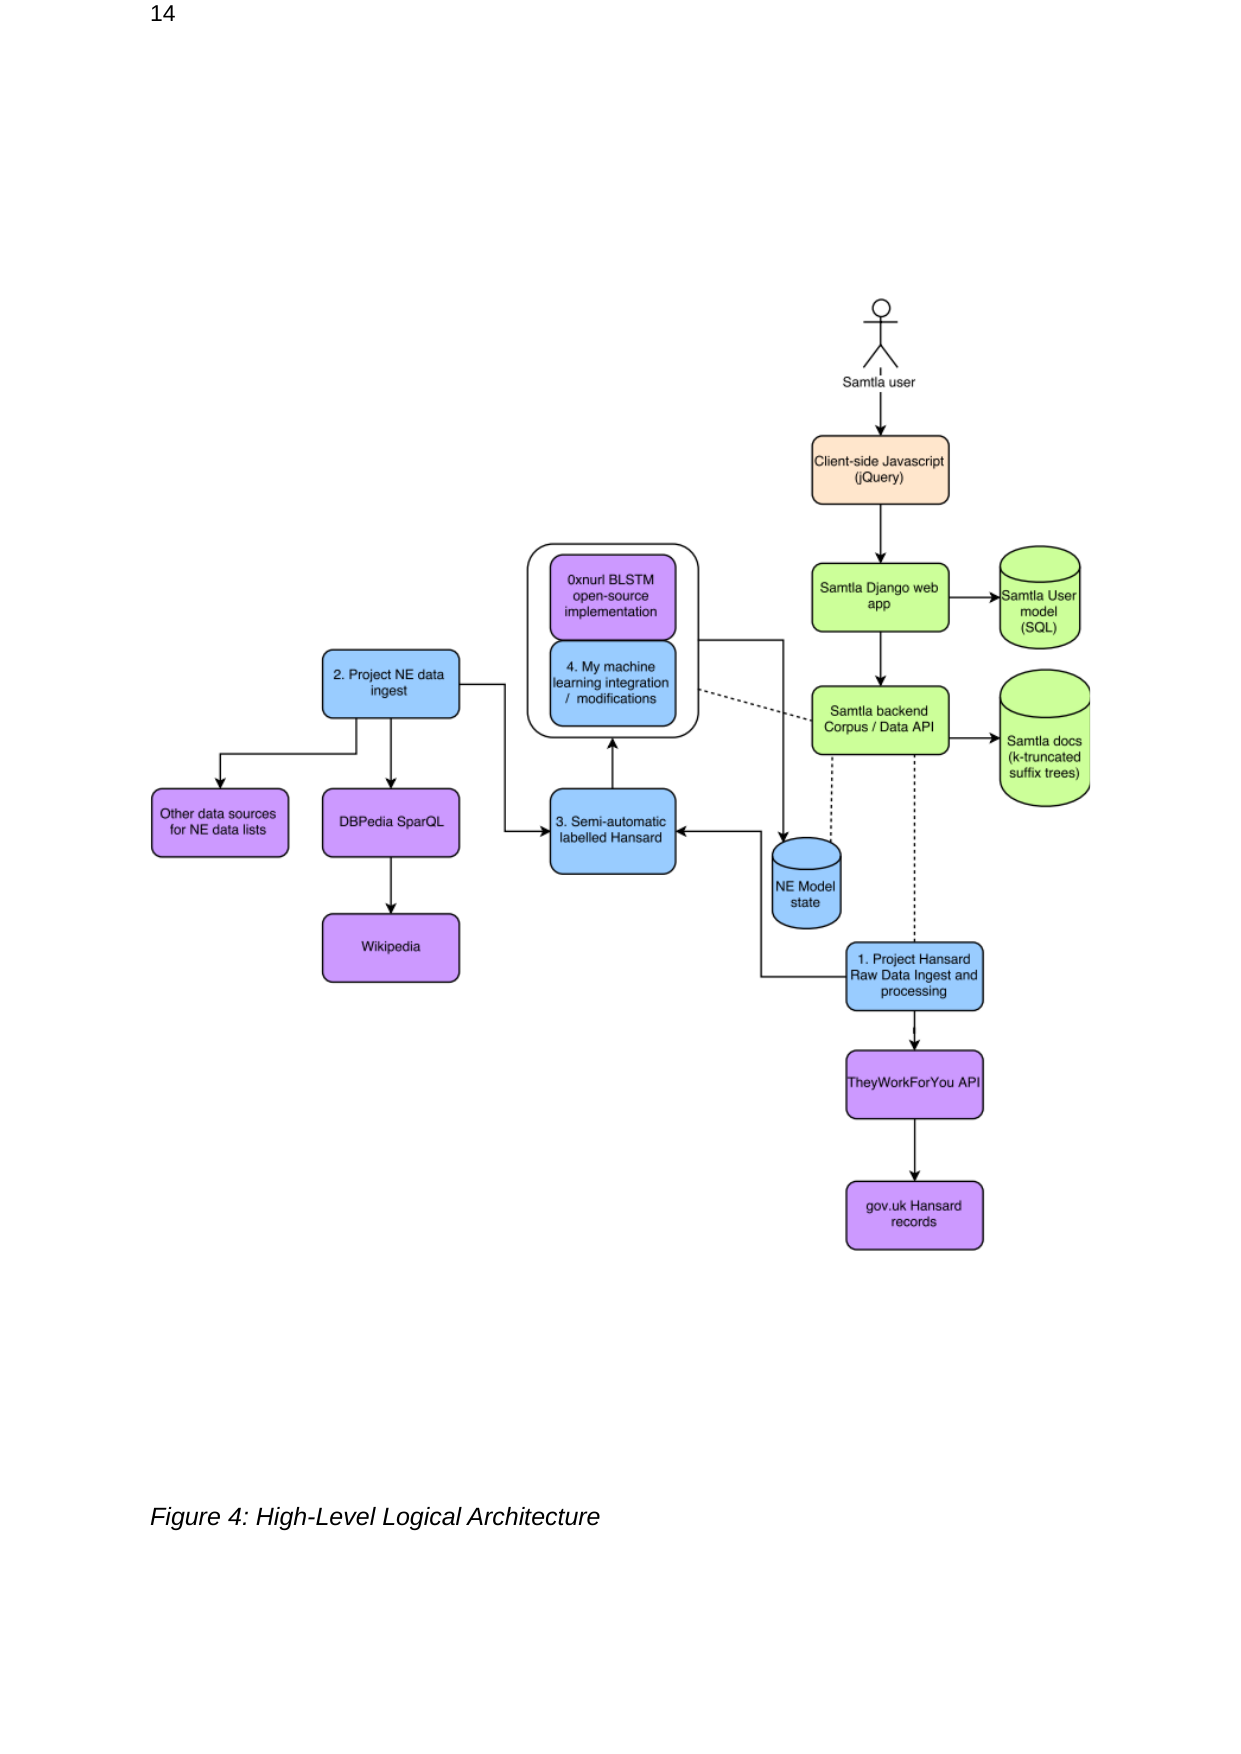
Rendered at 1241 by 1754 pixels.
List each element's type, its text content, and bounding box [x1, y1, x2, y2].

text Figure 4: High-Level Logical Architecture [150, 1493, 1090, 1531]
picture [150, 162, 1091, 1493]
